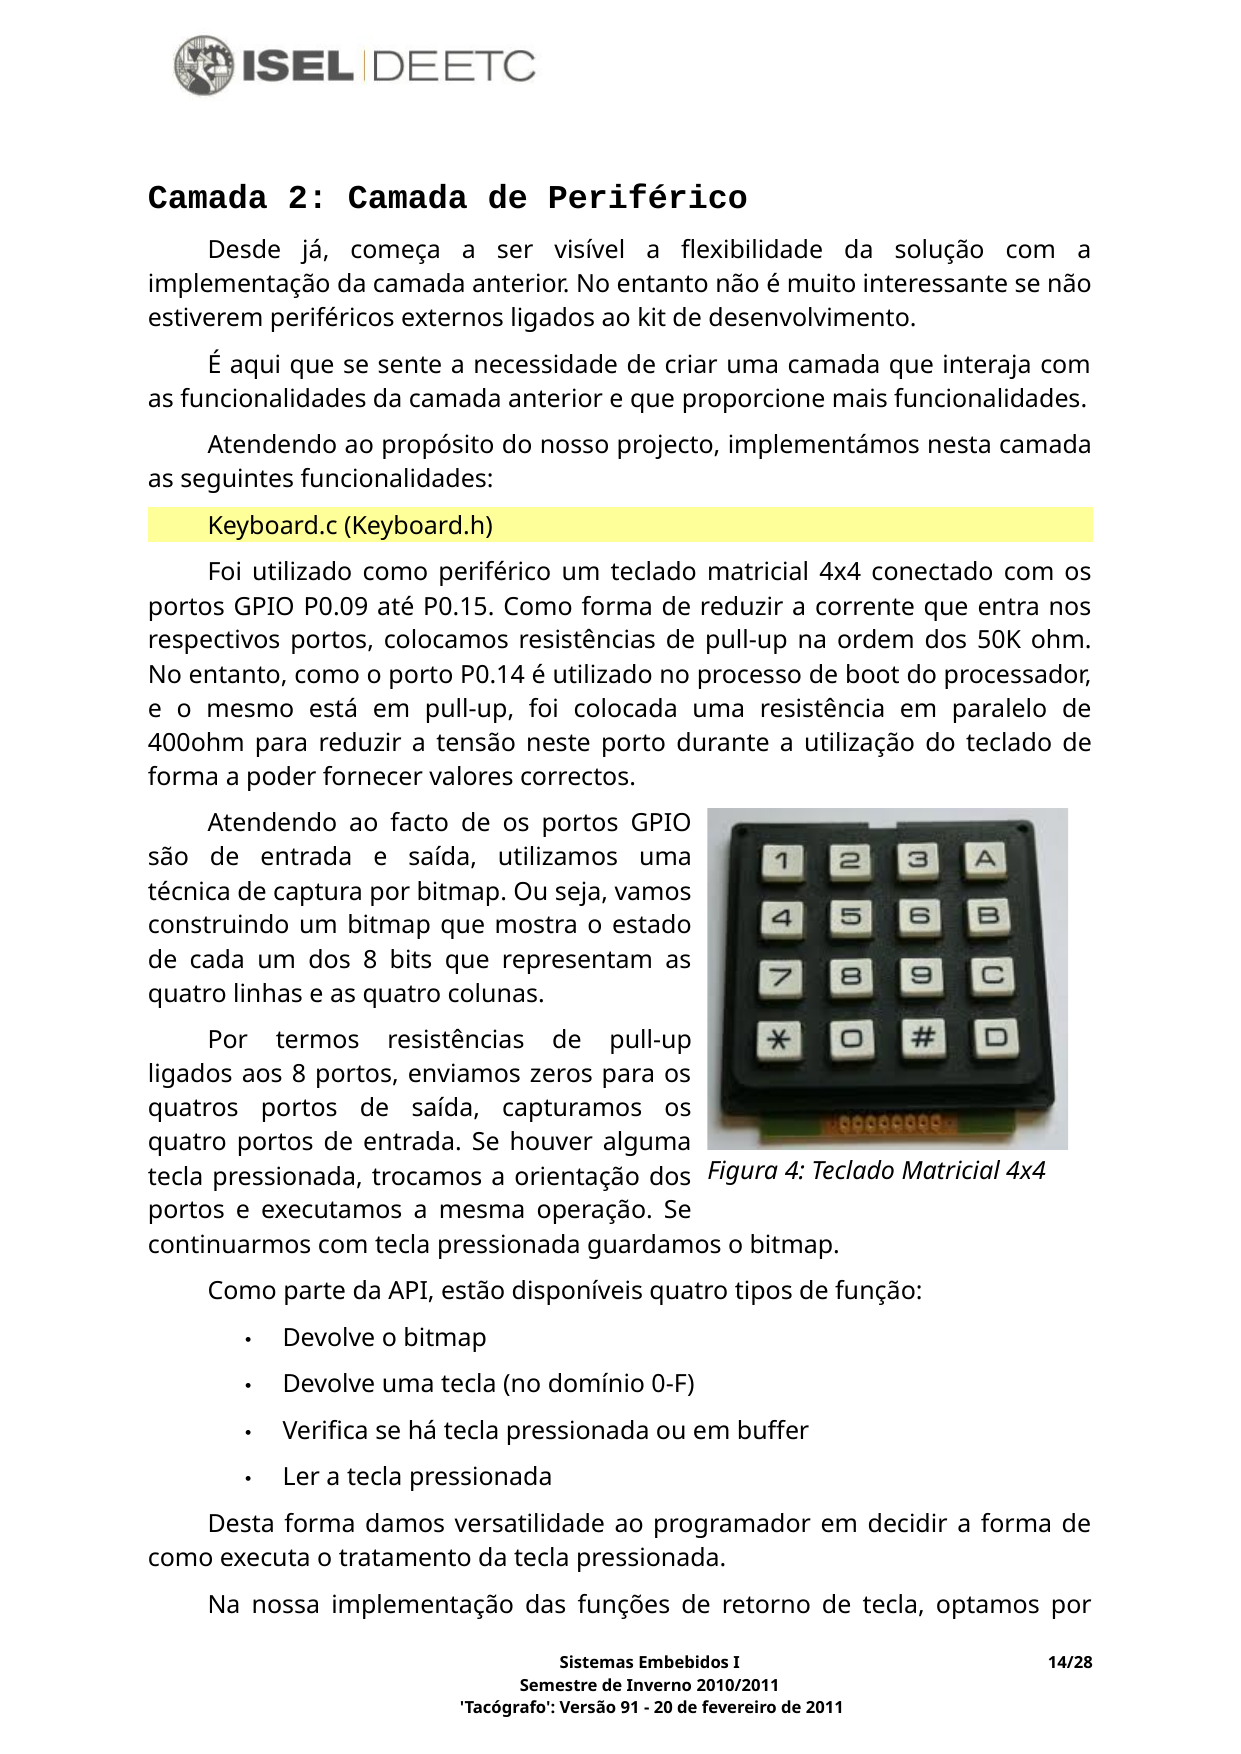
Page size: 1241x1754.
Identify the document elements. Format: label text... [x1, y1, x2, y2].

subtitle Camada 2: Camada de Periférico [148, 181, 1093, 219]
list Ler a tecla pressionada [245, 1459, 1093, 1493]
picture [707, 808, 1069, 1150]
list Devolve o bitmap [245, 1319, 1093, 1353]
text Na nossa implementação das funções de retorno de tecla, optamos por [148, 1586, 1093, 1620]
text Atendendo ao facto de os portos GPIO são de entrada e saída, utilizamos uma técnica de captura por bitmap. Ou seja, vamos construindo um bitmap que mostra o estado de cada um dos 8 bits que representam as quatro linhas e as quatro colunas. [148, 796, 1093, 1009]
list Devolve uma tecla (no domínio 0-F) [245, 1366, 1093, 1400]
text Figura 4: Teclado Matricial 4x4 [707, 1150, 1068, 1186]
list Verifica se há tecla pressionada ou em buffer [245, 1412, 1093, 1447]
text É aqui que se sente a necessidade de criar uma camada que interaja com as funcionalidades da camada anterior e que proporcione mais funcionalidades. [148, 346, 1093, 414]
text Keyboard.c (Keyboard.h) [148, 507, 1093, 542]
text Como parte da API, estão disponíveis quatro tipos de função: [148, 1273, 1093, 1307]
text Desde já, começa a ser visível a flexibilidade da solução com a implementação da camada anterior. No entanto não é muito interessante se não estiverem periféricos externos ligados ao kit de desenvolvimento. [148, 232, 1093, 334]
text Desta forma damos versatilidade ao programador em decidir a forma de como executa o tratamento da tecla pressionada. [148, 1506, 1093, 1574]
text Por termos resistências de pull-up ligados aos 8 portos, enviamos zeros para os quatros portos de saída, capturamos os quatro portos de entrada. Se houver alguma tecla pressionada, trocamos a orientação dos portos e executamos a mesma operação. Se continuarmos com tecla pressionada guardamos o bitmap. [148, 1022, 1093, 1260]
text Atendendo ao propósito do nosso projecto, implementámos nesta camada as seguintes funcionalidades: [148, 427, 1093, 495]
text Foi utilizado como periférico um teclado matricial 4x4 conectado com os portos GPIO P0.09 até P0.15. Como forma de reduzir a corrente que entra nos respectivos portos, colocamos resistências de pull-up na ordem dos 50K ohm. No entanto, como o porto P0.14 é utilizado no processo de boot do processador, e o mesmo está em pull-up, foi colocada uma resistência em paralelo de 400ohm para reduzir a tensão neste porto durante a utilização do teclado de forma a poder fornecer valores correctos. [148, 554, 1093, 792]
picture [164, 20, 566, 121]
